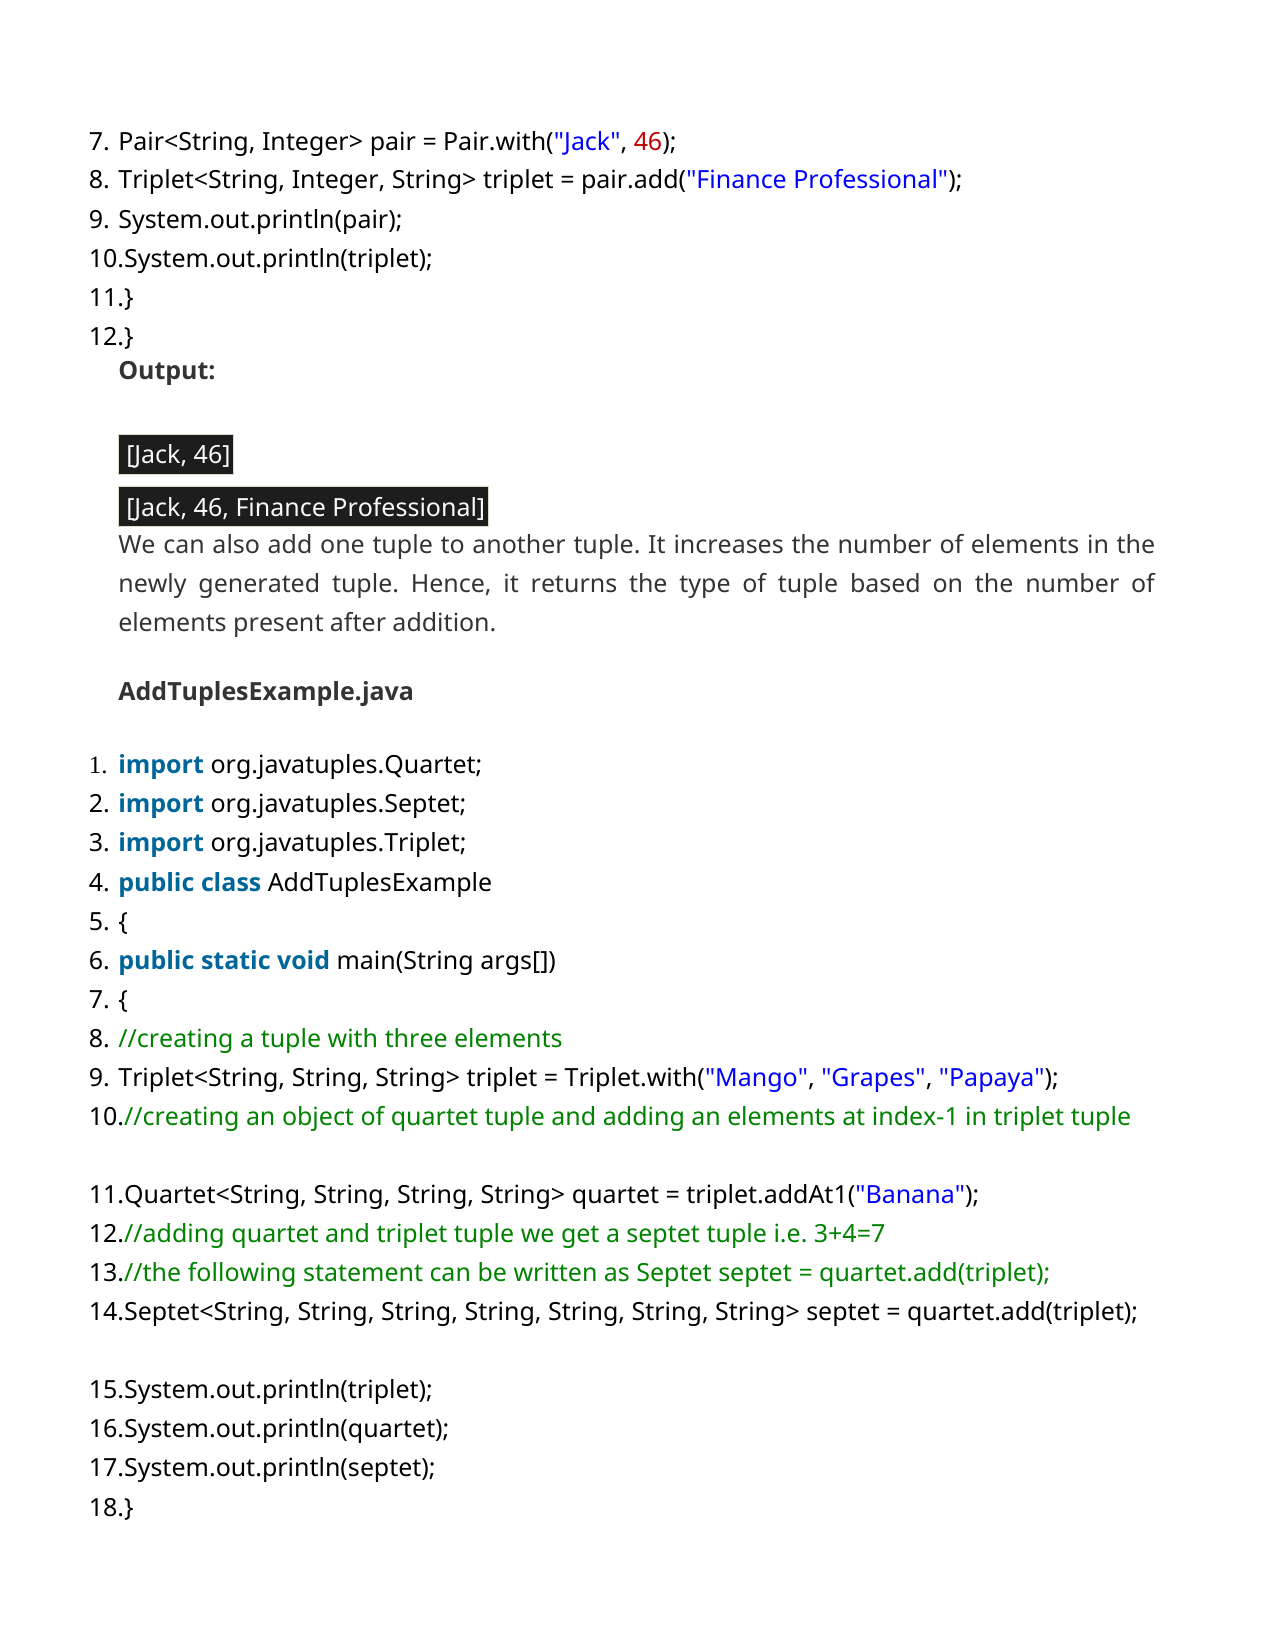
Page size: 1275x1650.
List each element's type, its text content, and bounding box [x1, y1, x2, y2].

list System.out.println(triplet); [118, 235, 1157, 274]
list { [118, 898, 1157, 937]
list System.out.println(pair); [118, 196, 1157, 235]
list { [118, 976, 1157, 1015]
text We can also add one tuple to another tuple. It increases the number of elements in the newly generated tuple. Hence, it returns the type of tuple based on the number of elements present after addition. [118, 526, 1157, 639]
list import org.javatuples.Septet; [118, 781, 1157, 820]
list //the following statement can be written as Septet septet = quartet.add(triplet); [118, 1250, 1157, 1289]
list } [118, 1484, 1157, 1523]
list Pair<String, Integer> pair = Pair.with("Jack", 46); [118, 118, 1157, 157]
list } [118, 274, 1157, 313]
list Triplet<String, String, String> triplet = Triplet.with("Mango", "Grapes", "Papaya"); [118, 1054, 1157, 1093]
list //creating a tuple with three elements [118, 1015, 1157, 1054]
text [489, 486, 1157, 526]
text Output: [118, 352, 1157, 387]
list System.out.println(septet); [118, 1445, 1157, 1484]
list Triplet<String, Integer, String> triplet = pair.add("Finance Professional"); [118, 157, 1157, 196]
list } [118, 313, 1157, 352]
list System.out.println(triplet); [118, 1367, 1157, 1406]
list //adding quartet and triplet tuple we get a septet tuple i.e. 3+4=7 [118, 1211, 1157, 1250]
list System.out.println(quartet); [118, 1406, 1157, 1445]
list Quartet<String, String, String, String> quartet = triplet.addAt1("Banana"); [118, 1172, 1157, 1211]
list import org.javatuples.Triplet; [118, 820, 1157, 859]
list //creating an object of quartet tuple and adding an elements at index-1 in triplet tuple [118, 1093, 1157, 1172]
list Septet<String, String, String, String, String, String, String> septet = quartet.add(triplet); [118, 1289, 1157, 1367]
list public class AddTuplesExample [118, 859, 1157, 898]
text [234, 434, 1157, 474]
text [Jack, 46, Finance Professional] [119, 487, 488, 526]
text AddTuplesExample.java [118, 673, 1157, 707]
list import org.javatuples.Quartet; [118, 742, 1157, 781]
list public static void main(String args[]) [118, 937, 1157, 976]
text [Jack, 46] [119, 435, 233, 474]
